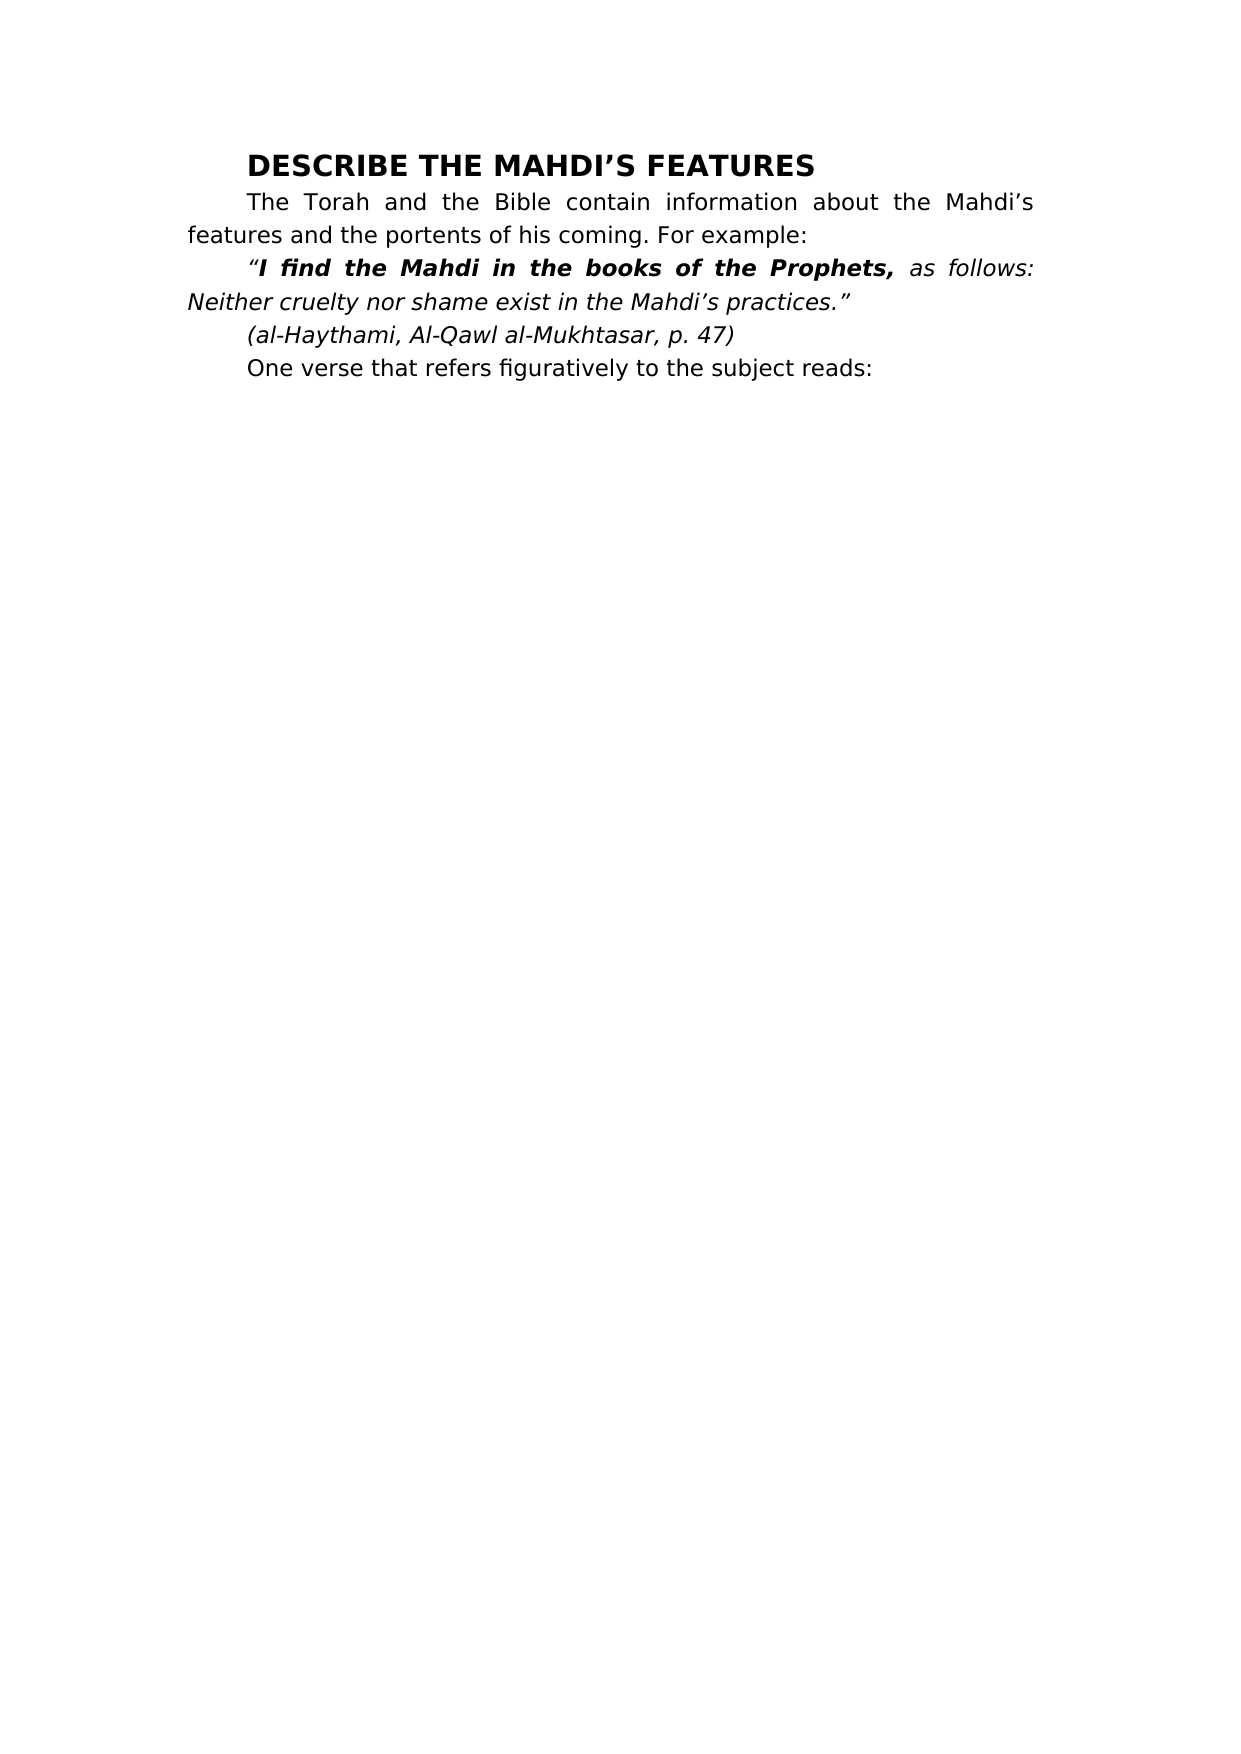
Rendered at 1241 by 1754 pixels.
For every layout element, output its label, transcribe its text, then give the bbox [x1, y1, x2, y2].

text (al-Haythami, Al-Qawl al-Mukhtasar, p. 47) [187, 317, 1035, 350]
text One verse that refers figuratively to the subject reads: [187, 350, 1035, 383]
text DESCRIBE THE MAHDI’S FEATURES [187, 150, 1035, 183]
text “I find the Mahdi in the books of the Prophets, as follows: Neither cruelty nor shame exist in the Mahdi’s practices.” [187, 250, 1035, 317]
text The Torah and the Bible contain information about the Mahdi’s features and the portents of his coming. For example: [187, 183, 1035, 250]
